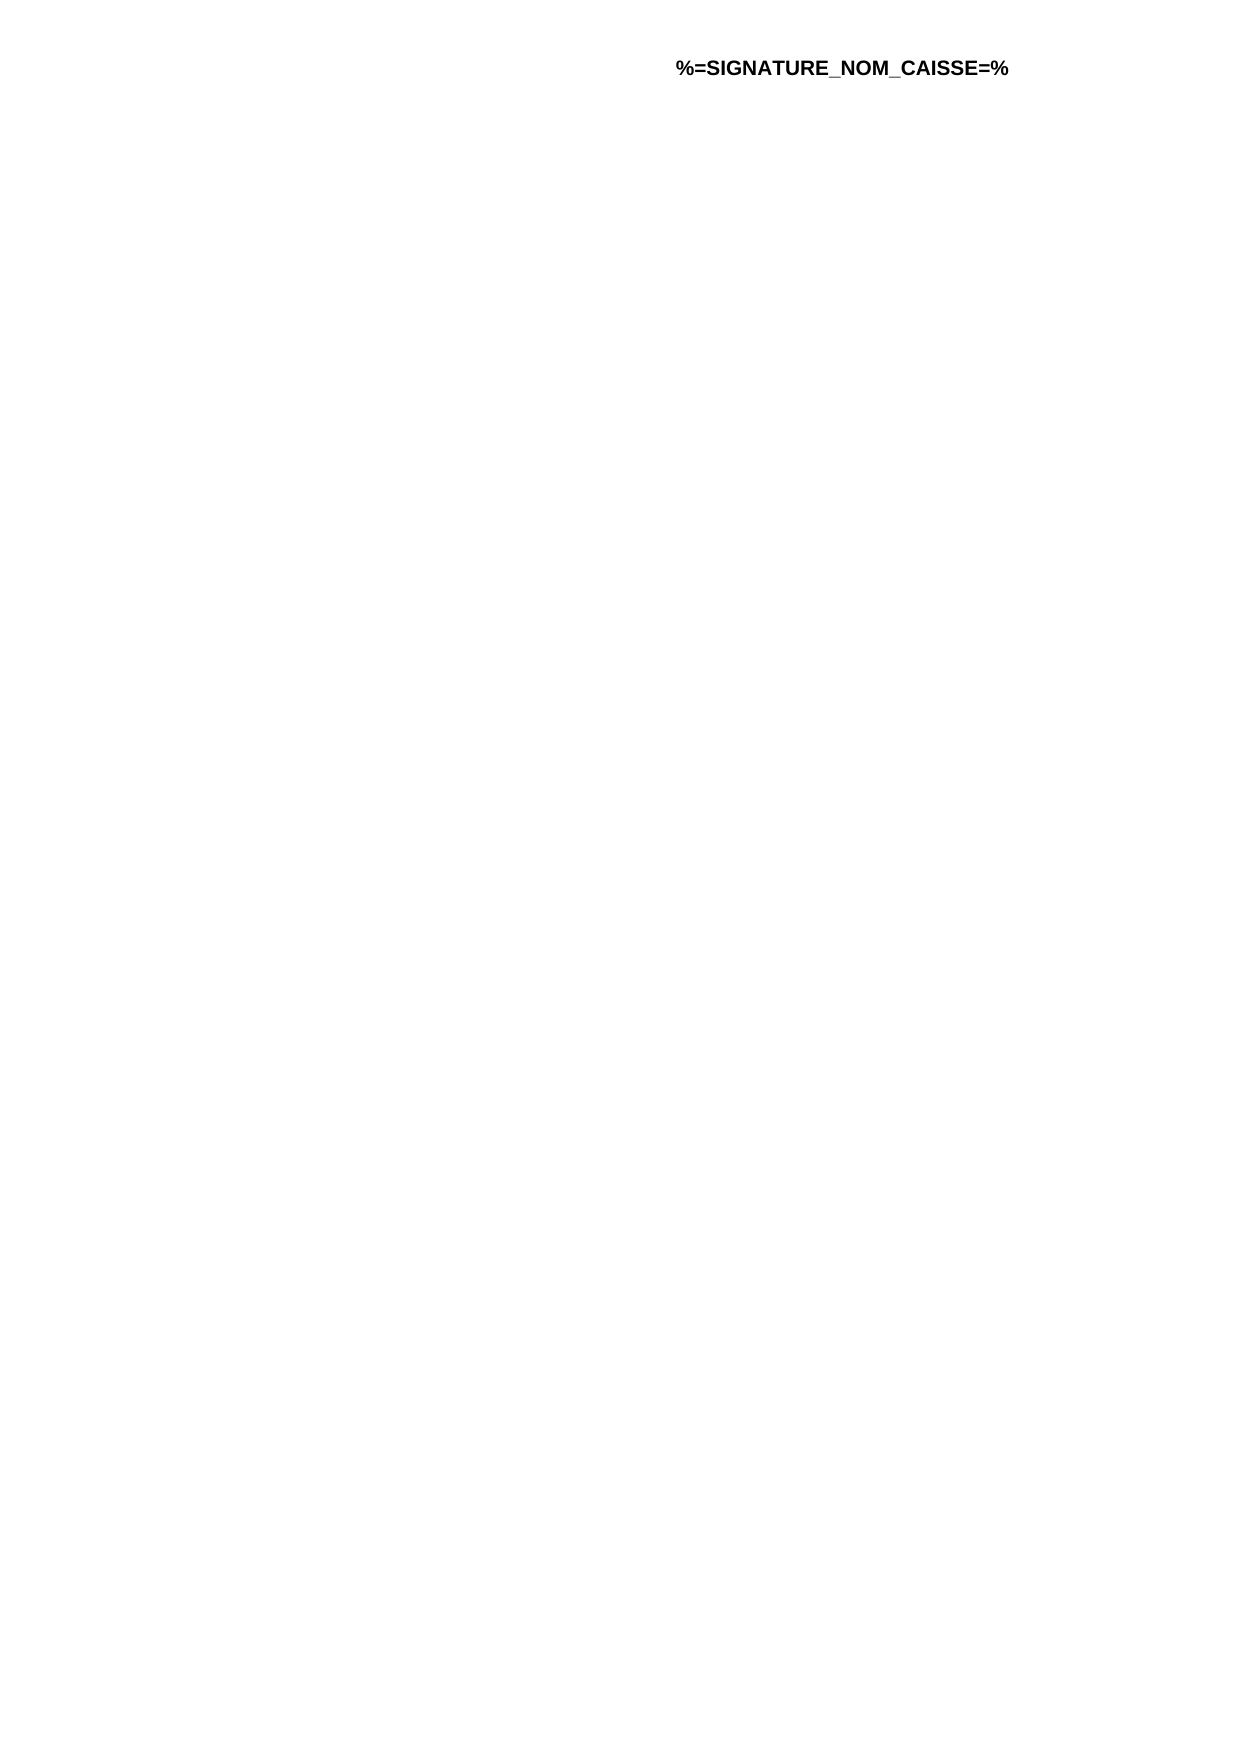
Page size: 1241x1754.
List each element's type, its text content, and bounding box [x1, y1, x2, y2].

table_header [118, 50, 563, 86]
table_header %=SIGNATURE_NOM_CAISSE=% [563, 50, 1122, 86]
